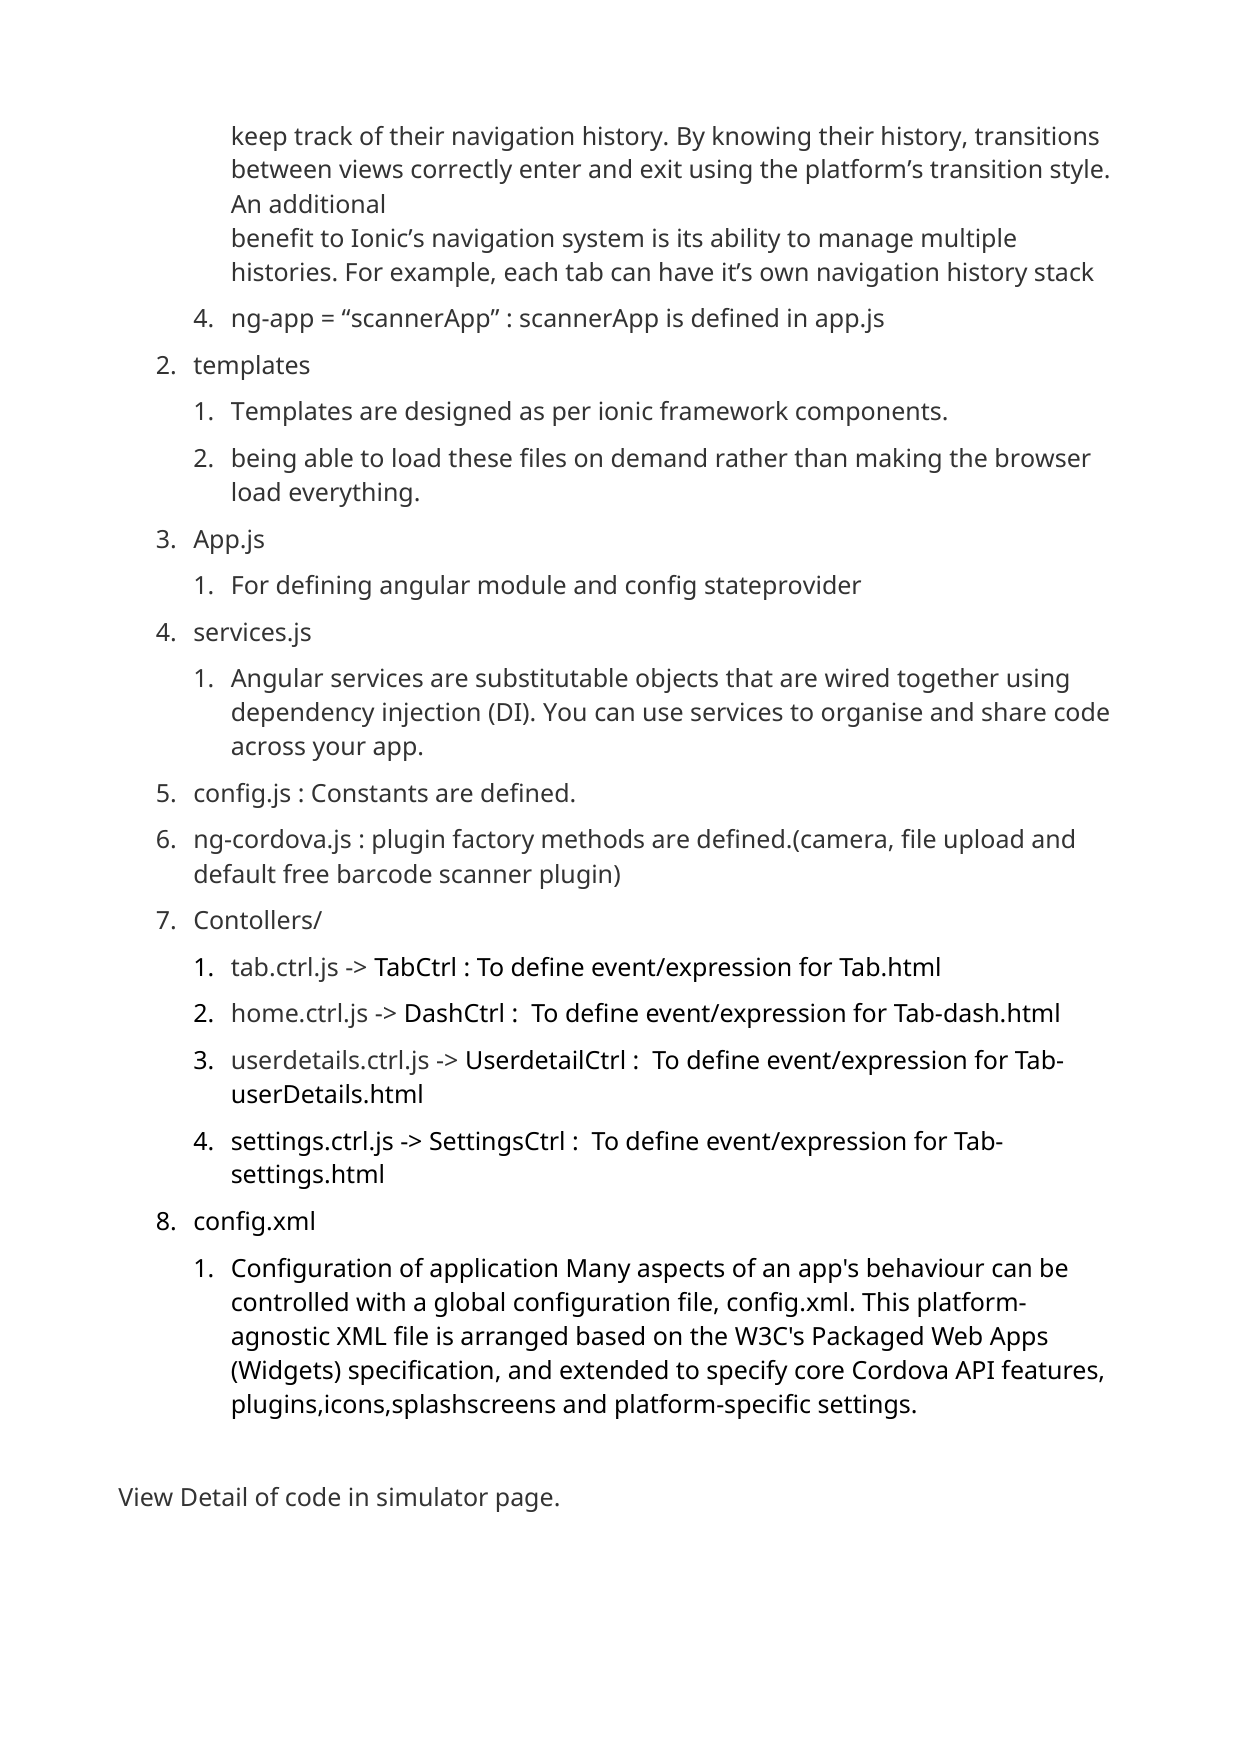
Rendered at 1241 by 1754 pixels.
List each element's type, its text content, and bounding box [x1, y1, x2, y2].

list home.ctrl.js -> DashCtrl : To define event/expression for Tab-dash.html [193, 996, 1122, 1030]
text View Detail of code in simulator page. [118, 1480, 1122, 1514]
list config.xml [156, 1204, 1122, 1238]
list Templates are designed as per ionic framework components. [193, 394, 1122, 428]
list services.js [156, 614, 1122, 648]
list keep track of their navigation history. By knowing their history, transitions between views correctly enter and exit using the platform’s transition style. An additional benefit to Ionic’s navigation system is its ability to manage multiple histories. For example, each tab can have it’s own navigation history stack [193, 118, 1122, 288]
list templates [156, 347, 1122, 382]
list userdetails.ctrl.js -> UserdetailCtrl : To define event/expression for Tab-userDetails.html [193, 1042, 1122, 1111]
list ng-app = “scannerApp” : scannerApp is defined in app.js [193, 301, 1122, 335]
list Angular services are substitutable objects that are wired together using dependency injection (DI). You can use services to organise and share code across your app. [193, 661, 1122, 763]
list config.js : Constants are defined. [156, 776, 1122, 810]
list tab.ctrl.js -> TabCtrl : To define event/expression for Tab.html [193, 949, 1122, 983]
list Contollers/ [156, 903, 1122, 937]
list settings.ctrl.js -> SettingsCtrl : To define event/expression for Tab-settings.html [193, 1123, 1122, 1191]
list Configuration of application Many aspects of an app's behaviour can be controlled with a global configuration file, config.xml. This platform-agnostic XML file is arranged based on the W3C's Packaged Web Apps (Widgets) specification, and extended to specify core Cordova API features, plugins,icons,splashscreens and platform-specific settings. [193, 1250, 1122, 1421]
list being able to load these files on demand rather than making the browser load everything. [193, 441, 1122, 509]
list ng-cordova.js : plugin factory methods are defined.(camera, file upload and default free barcode scanner plugin) [156, 822, 1122, 890]
list For defining angular module and config stateprovider [193, 568, 1122, 602]
list App.js [156, 521, 1122, 555]
